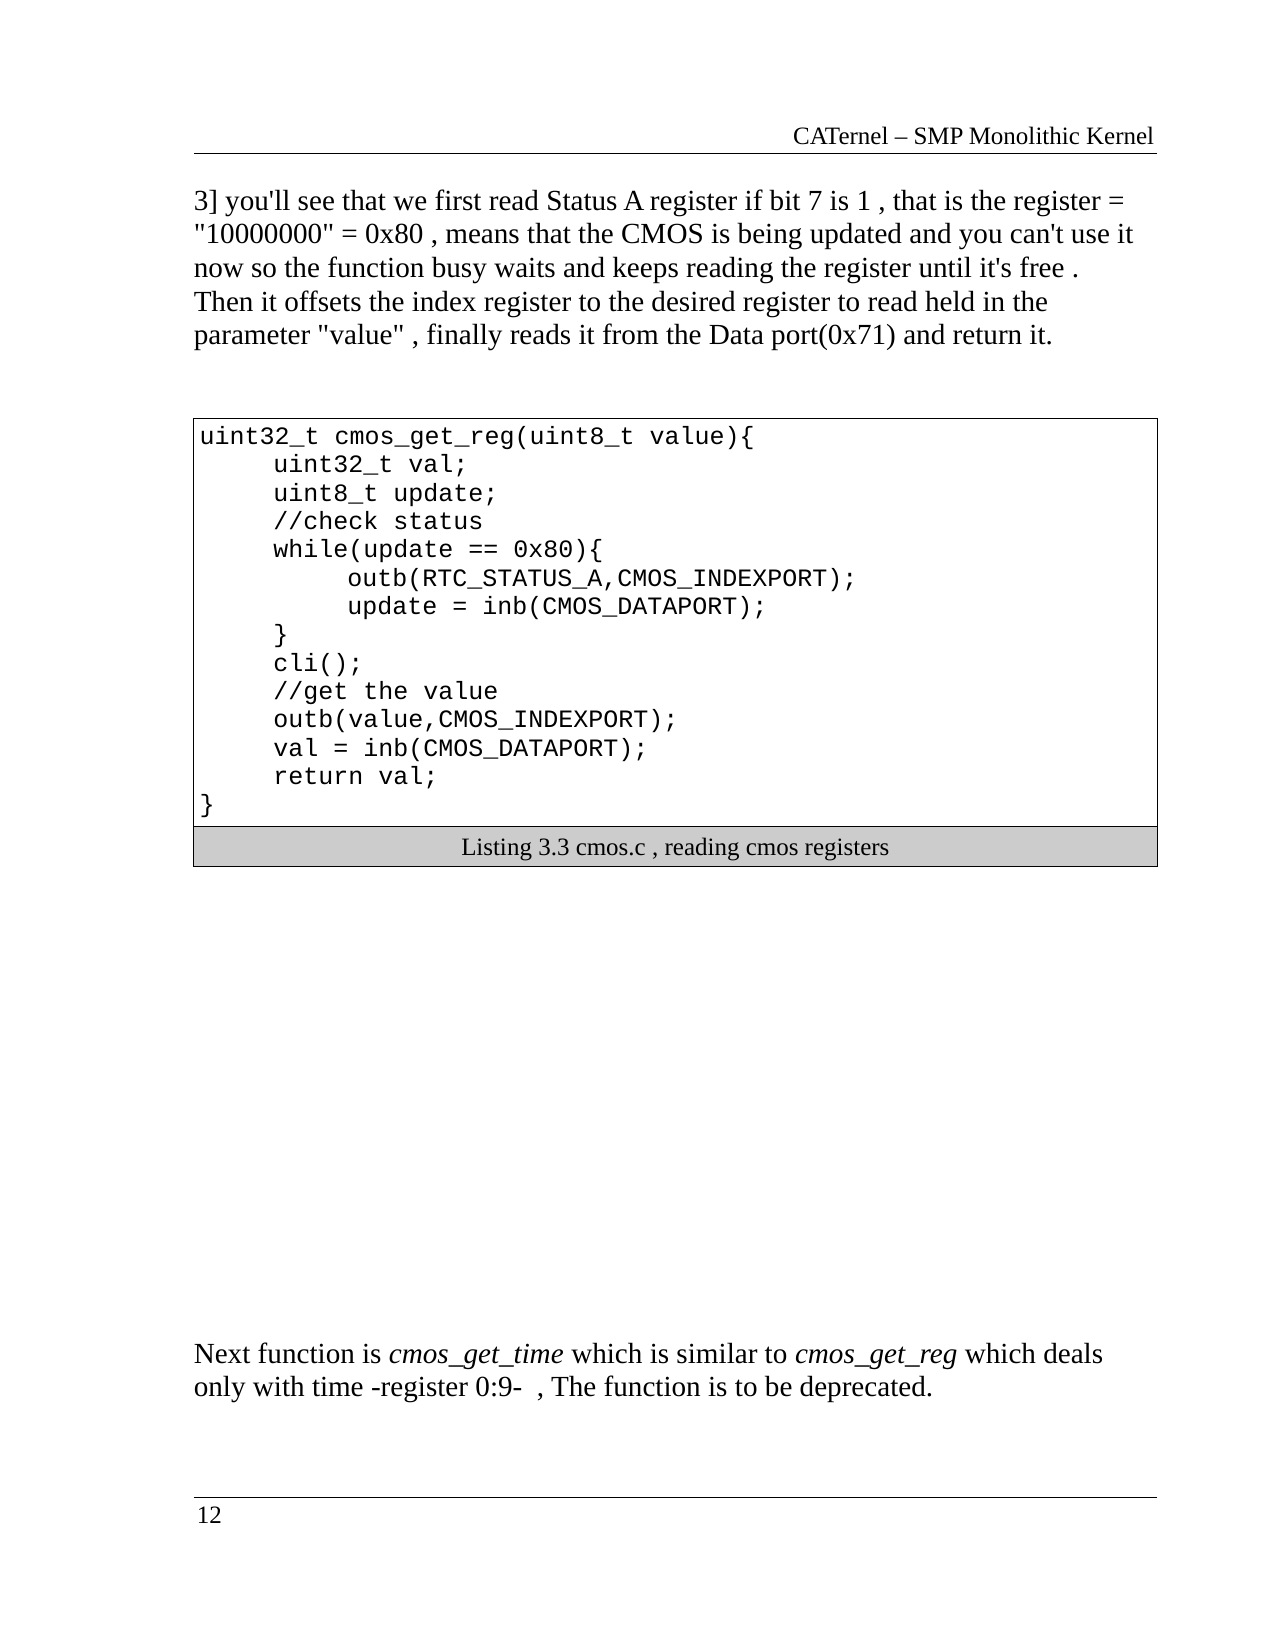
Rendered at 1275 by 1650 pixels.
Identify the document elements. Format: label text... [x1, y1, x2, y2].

text Next function is cmos_get_time which is similar to cmos_get_reg which deals only with time -register 0:9- , The function is to be deprecated. [193, 1336, 1157, 1403]
text Then it offsets the index register to the desired register to read held in the parameter "value" , finally reads it from the Data port(0x71) and return it. [193, 284, 1157, 351]
text 3] you'll see that we first read Status A register if bit 7 is 1 , that is the register = "10000000" = 0x80 , means that the CMOS is being updated and you can't use it now so the function busy waits and keeps reading the register until it's free . [193, 183, 1157, 284]
table_header uint32_t cmos_get_reg(uint8_t value){ uint32_t val; uint8_t update; //check status while(update == 0x80){ outb(RTC_STATUS_A,CMOS_INDEXPORT); update = inb(CMOS_DATAPORT); } cli(); //get the value outb(value,CMOS_INDEXPORT); val = inb(CMOS_DATAPORT); return val; } [194, 419, 1157, 826]
table_cell Listing 3.3 cmos.c , reading cmos registers [194, 827, 1157, 866]
